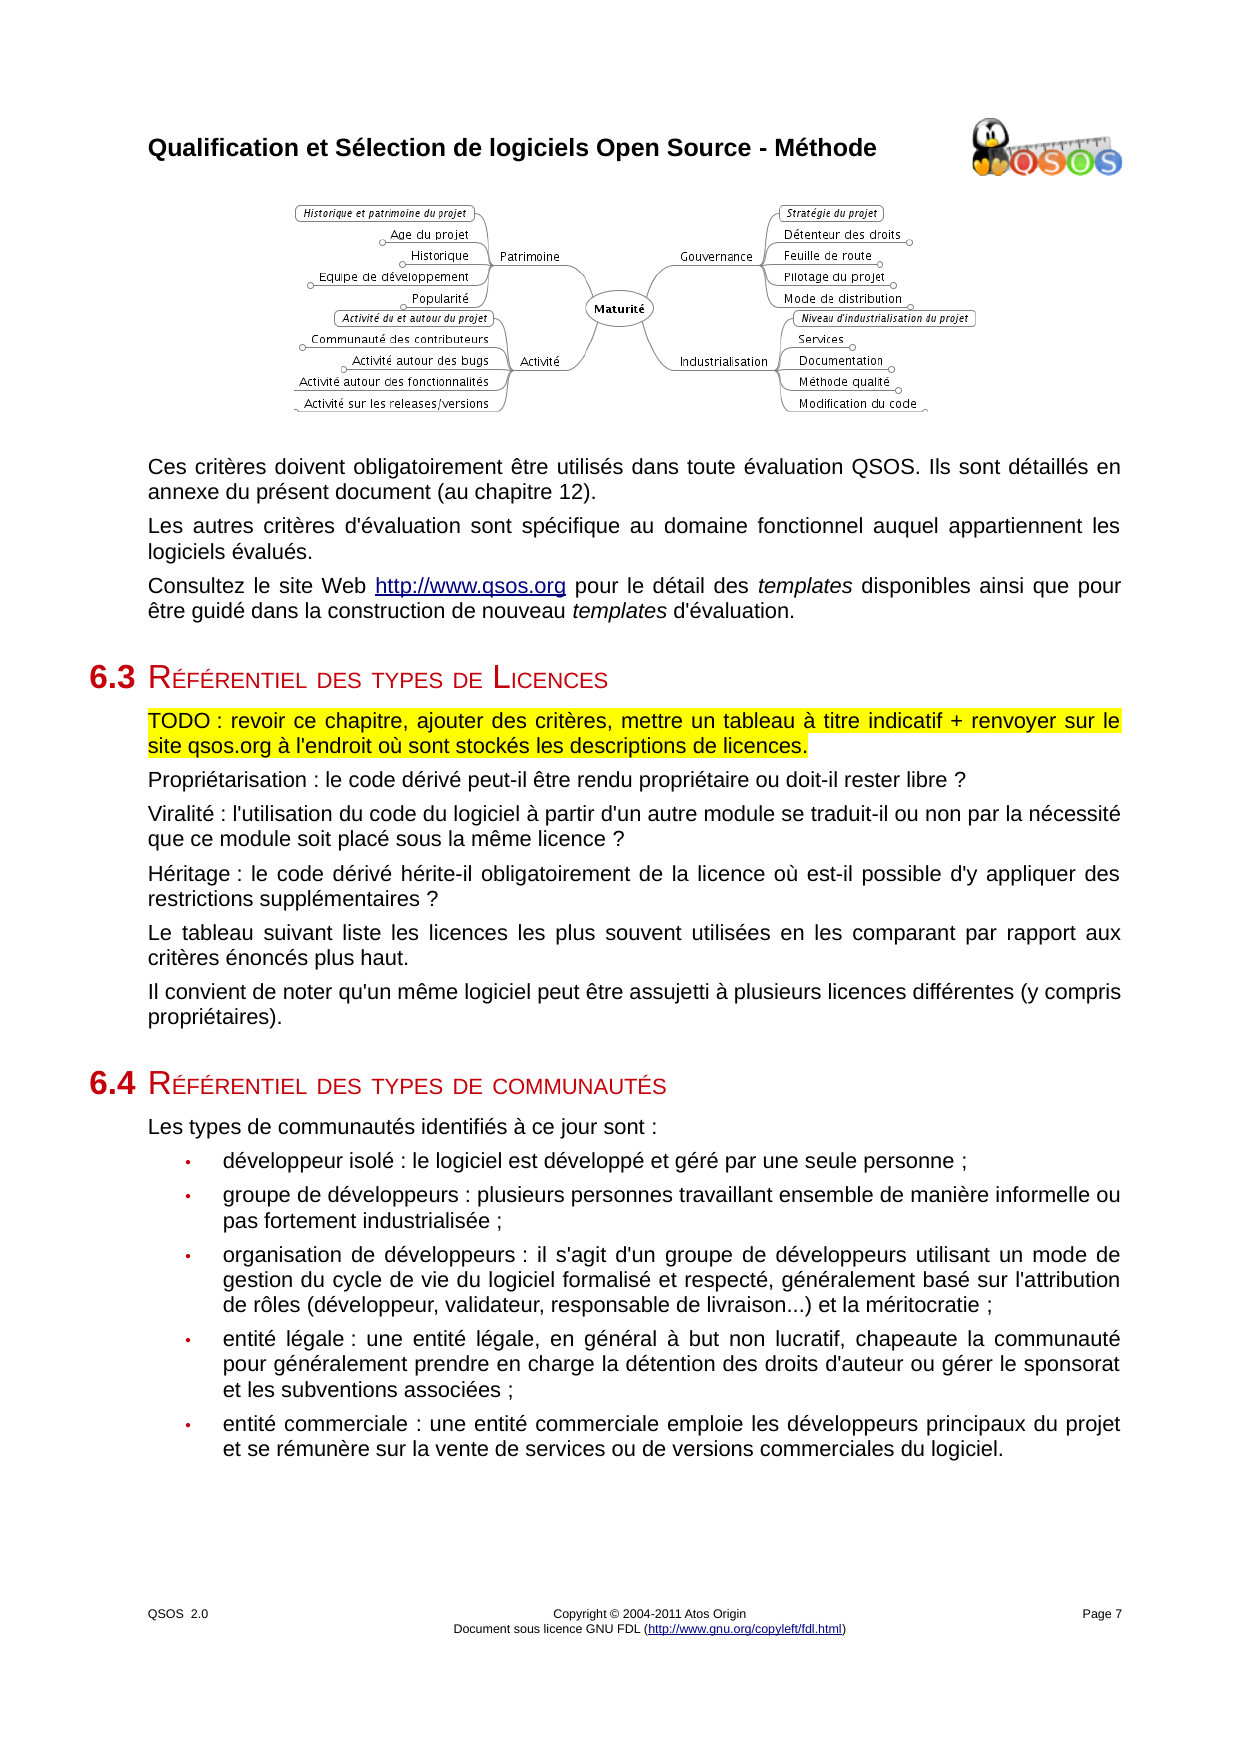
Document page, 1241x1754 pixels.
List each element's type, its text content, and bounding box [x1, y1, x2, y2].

text Ces critères doivent obligatoirement être utilisés dans toute évaluation QSOS. Ils sont détaillés en annexe du présent document (au chapitre 12). [148, 454, 1122, 504]
list entité légale : une entité légale, en général à but non lucratif, chapeaute la communauté pour généralement prendre en charge la détention des droits d'auteur ou gérer le sponsorat et les subventions associées ; [185, 1326, 1122, 1402]
text Consultez le site Web http://www.qsos.org pour le détail des templates disponibles ainsi que pour être guidé dans la construction de nouveau templates d'évaluation. [148, 573, 1122, 623]
list entité commerciale : une entité commerciale emploie les développeurs principaux du projet et se rémunère sur la vente de services ou de versions commerciales du logiciel. [185, 1411, 1122, 1461]
picture [972, 118, 1123, 176]
text Les types de communautés identifiés à ce jour sont : [148, 1114, 1122, 1139]
subtitle Référentiel des types de Licences [148, 657, 1122, 695]
text Les autres critères d'évaluation sont spécifique au domaine fonctionnel auquel appartiennent les logiciels évalués. [148, 513, 1122, 564]
text Viralité : l'utilisation du code du logiciel à partir d'un autre module se traduit-il ou non par la nécessité que ce module soit placé sous la même licence ? [148, 801, 1122, 852]
text TODO : revoir ce chapitre, ajouter des critères, mettre un tableau à titre indicatif + renvoyer sur le site qsos.org à l'endroit où sont stockés les descriptions de licences. [148, 708, 1122, 758]
text Propriétarisation : le code dérivé peut-il être rendu propriétaire ou doit-il rester libre ? [148, 767, 1122, 792]
list organisation de développeurs : il s'agit d'un groupe de développeurs utilisant un mode de gestion du cycle de vie du logiciel formalisé et respecté, généralement basé sur l'attribution de rôles (développeur, validateur, responsable de livraison...) et la méritocratie ; [185, 1242, 1122, 1317]
subtitle Référentiel des types de communautés [148, 1063, 1122, 1102]
list groupe de développeurs : plusieurs personnes travaillant ensemble de manière informelle ou pas fortement industrialisée ; [185, 1182, 1122, 1233]
text Héritage : le code dérivé hérite-il obligatoirement de la licence où est-il possible d'y appliquer des restrictions supplémentaires ? [148, 860, 1122, 911]
text Le tableau suivant liste les licences les plus souvent utilisées en les comparant par rapport aux critères énoncés plus haut. [148, 920, 1122, 970]
text Il convient de noter qu'un même logiciel peut être assujetti à plusieurs licences différentes (y compris propriétaires). [148, 979, 1122, 1029]
picture [293, 205, 976, 412]
list développeur isolé : le logiciel est développé et géré par une seule personne ; [185, 1148, 1122, 1173]
